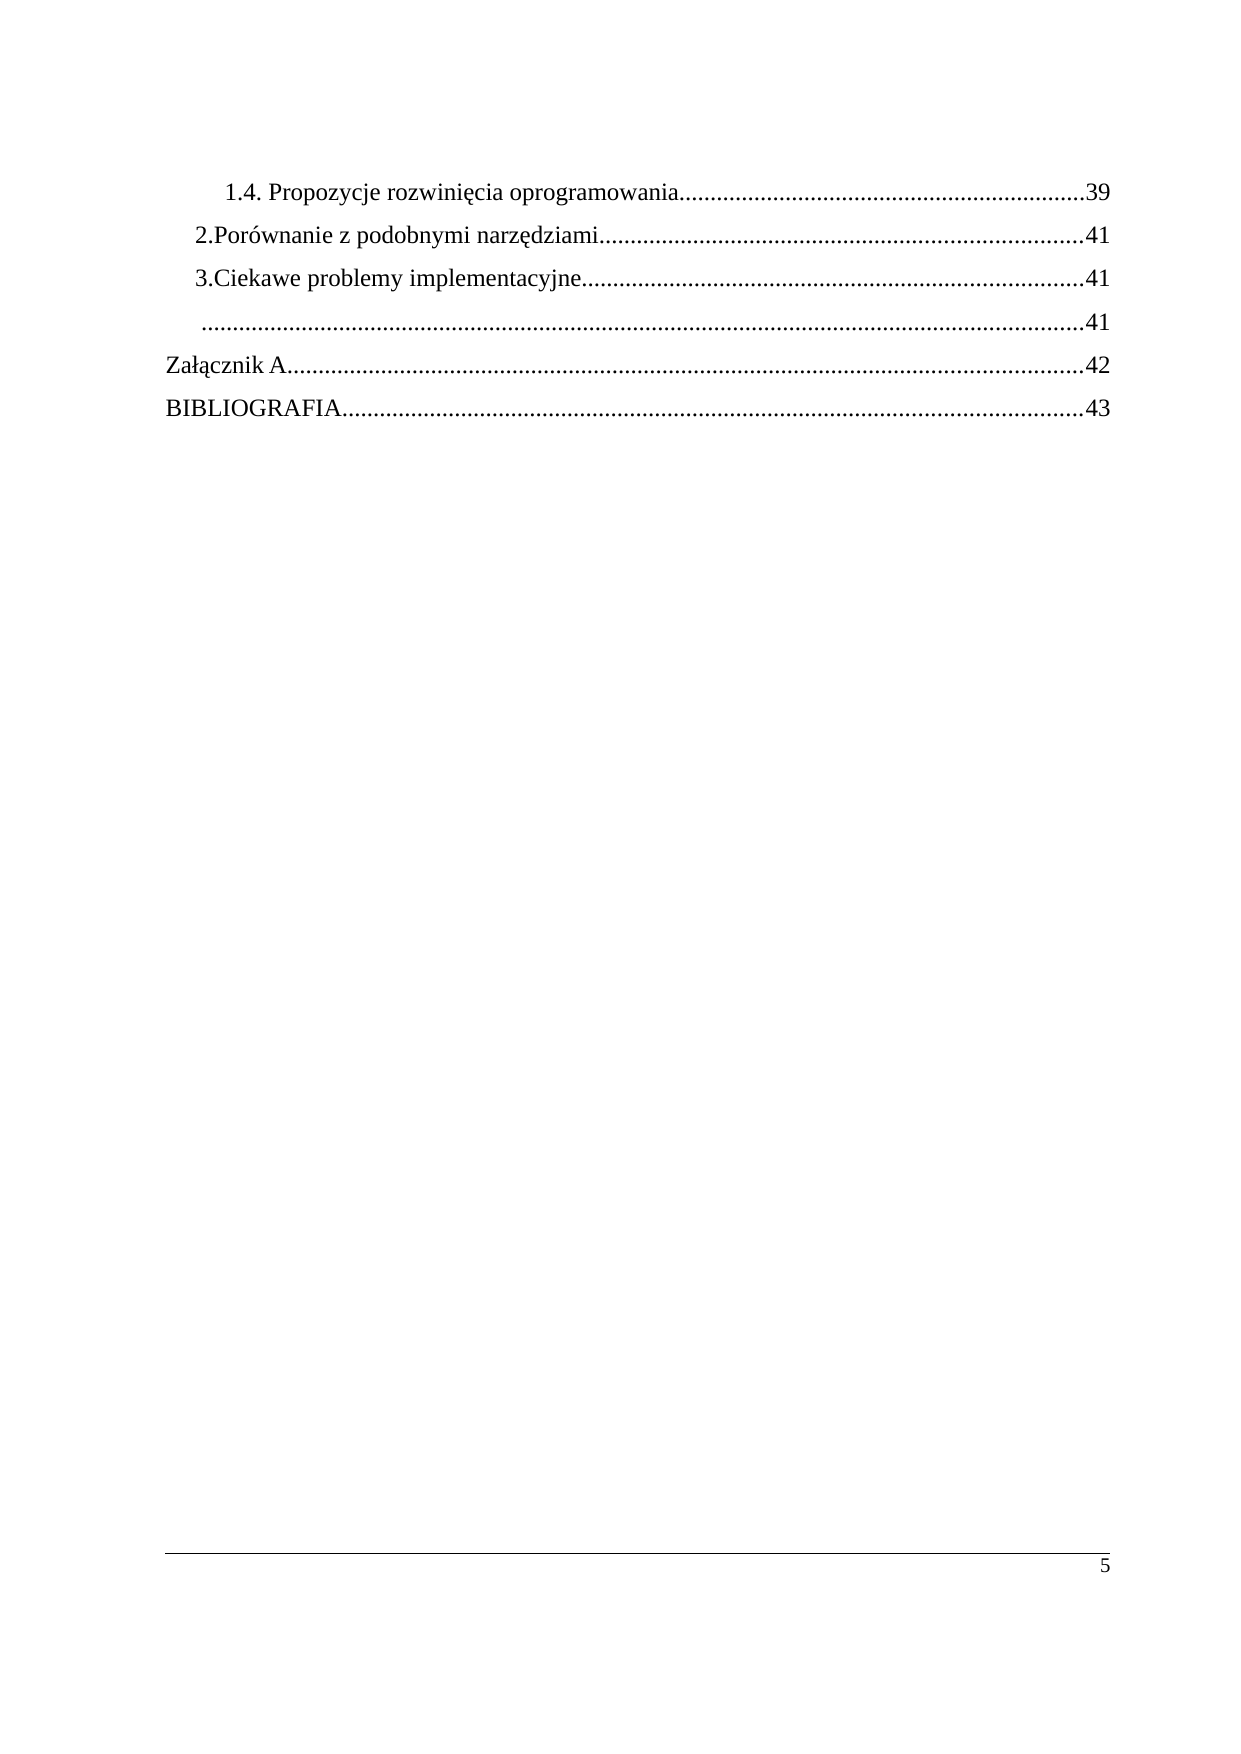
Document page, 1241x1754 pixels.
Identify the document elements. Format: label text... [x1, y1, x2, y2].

text 2.Porównanie z podobnymi narzędziami 41 [195, 220, 1110, 249]
text 3.Ciekawe problemy implementacyjne 41 [195, 263, 1110, 292]
text Załącznik A 42 [165, 350, 1110, 378]
text BIBLIOGRAFIA 43 [165, 393, 1110, 422]
text 1.4. Propozycje rozwinięcia oprogramowania 39 [224, 177, 1110, 206]
text 41 [195, 307, 1110, 335]
